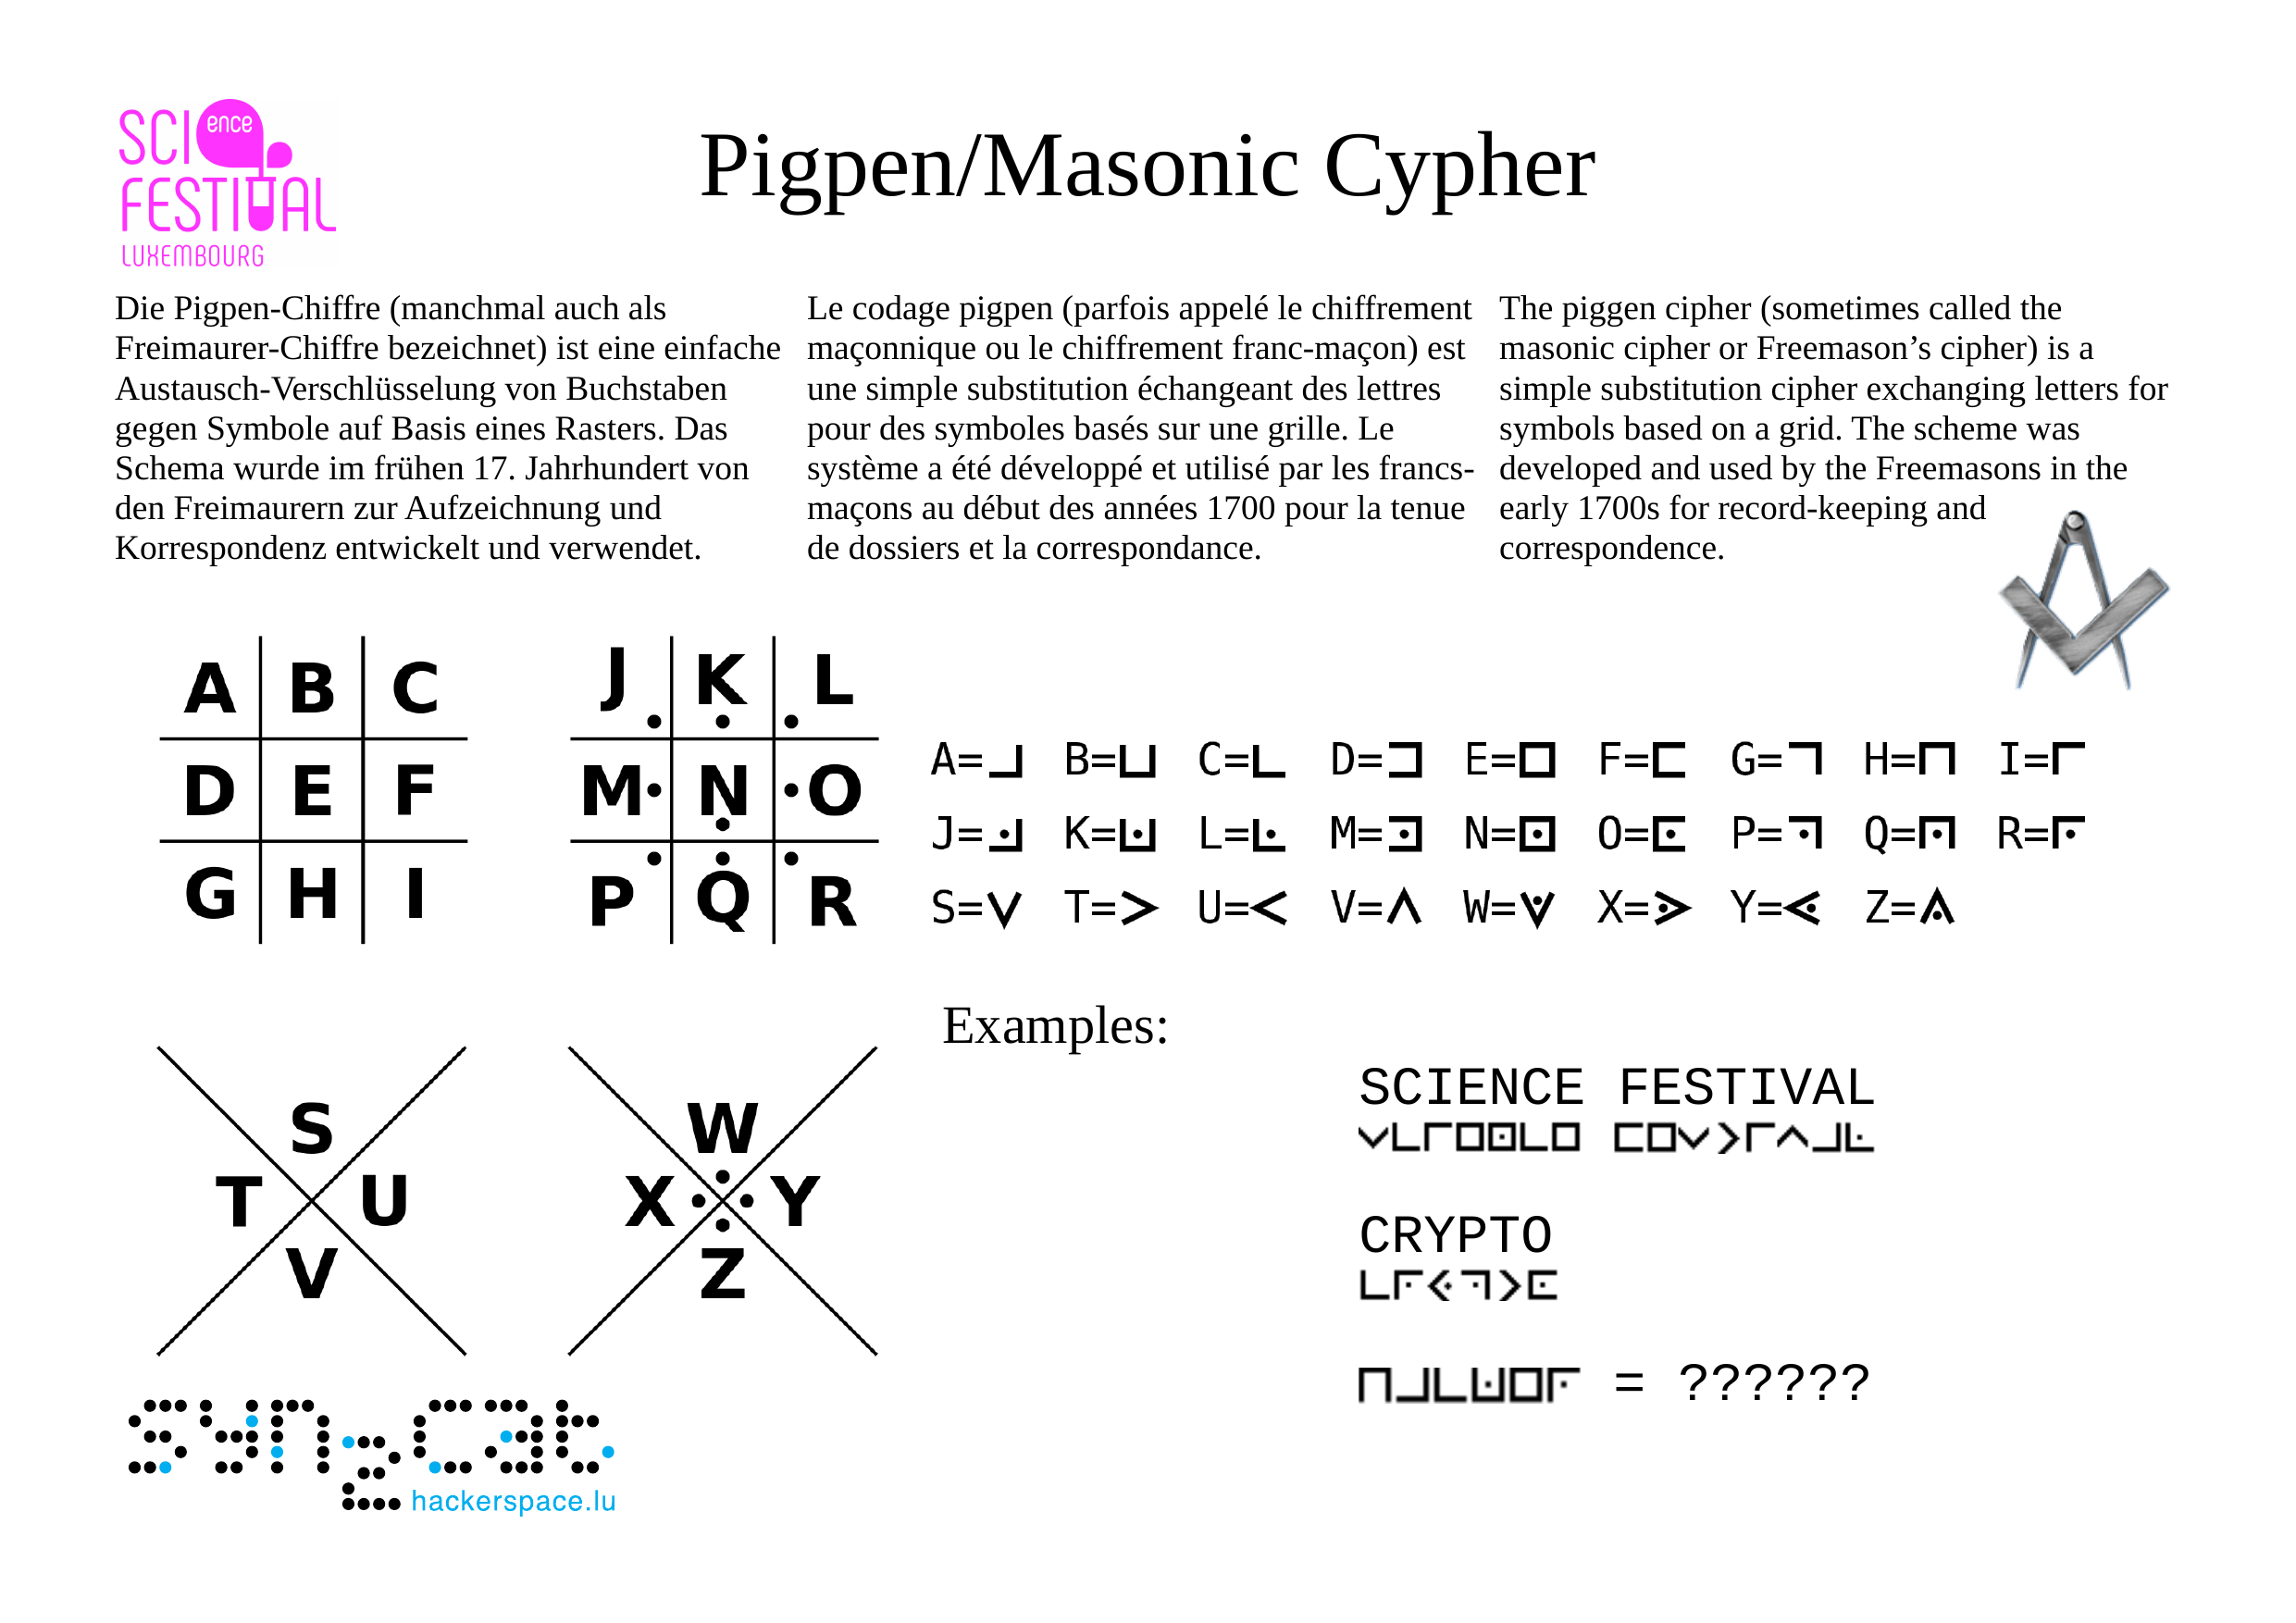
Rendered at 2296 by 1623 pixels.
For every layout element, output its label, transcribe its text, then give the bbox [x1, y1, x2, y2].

picture [1359, 1368, 1582, 1404]
picture [1359, 1269, 1558, 1301]
text Examples: [912, 871, 2186, 1059]
picture [124, 601, 912, 1389]
text [109, 871, 124, 1059]
table_header The piggen cipher (sometimes called the masonic cipher or Freemason’s cipher) is a simple substitution cipher exchanging letters for symbols based on a grid. The scheme was developed and used by the Freemasons in the early 1700s for record-keeping and correspondence. [1494, 282, 2186, 572]
picture [1359, 1121, 1582, 1153]
table_header Die Pigpen-Chiffre (manchmal auch als Freimaurer-Chiffre bezeichnet) ist eine einfache Austausch-Verschlüsselung von Buchstaben gegen Symbole auf Basis eines Rasters. Das Schema wurde im frühen 17. Jahrhundert von den Freimaurern zur Aufzeichnung und Korrespondenz entwickelt und verwendet. [109, 282, 801, 572]
text CRYPTO [912, 1208, 2186, 1269]
picture [1613, 1121, 1876, 1154]
text [109, 109, 119, 216]
text SCIENCE FESTIVAL [912, 1059, 2186, 1121]
text [109, 1059, 124, 1121]
text = ?????? [109, 1356, 2186, 1417]
text [109, 1208, 124, 1269]
picture [119, 99, 340, 266]
text Pigpen/Masonic Cypher [340, 109, 2186, 216]
picture [915, 730, 2100, 937]
picture [1986, 498, 2182, 709]
table_header Le codage pigpen (parfois appelé le chiffrement maçonnique ou le chiffrement franc-maçon) est une simple substitution échangeant des lettres pour des symboles basés sur une grille. Le système a été développé et utilisé par les francs-maçons au début des années 1700 pour la tenue de dossiers et la correspondance. [801, 282, 1494, 572]
